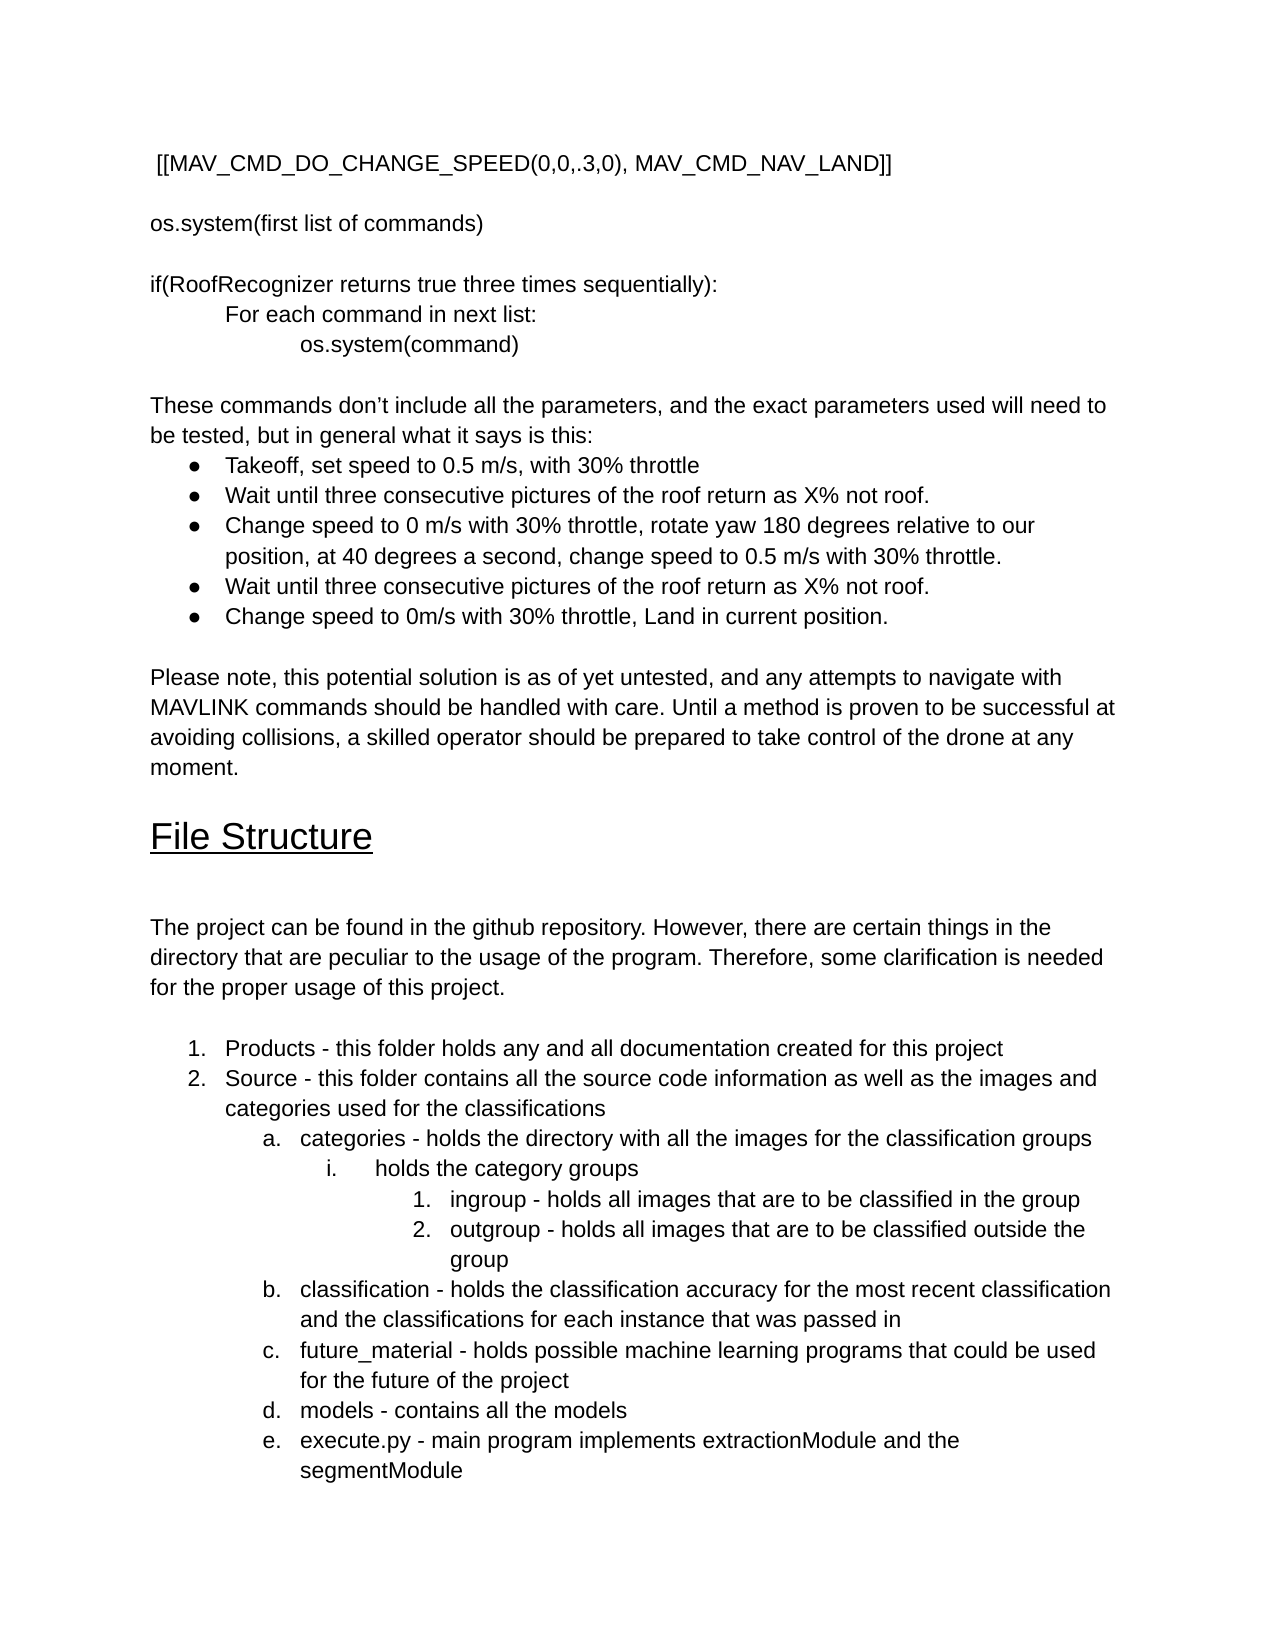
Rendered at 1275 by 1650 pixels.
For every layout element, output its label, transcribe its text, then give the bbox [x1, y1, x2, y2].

text File Structure [150, 814, 1125, 858]
list holds the category groups [337, 1155, 1125, 1182]
list Takeoff, set speed to 0.5 m/s, with 30% throttle [187, 452, 1125, 478]
list Source - this folder contains all the source code information as well as the images and categories used for the classifications [187, 1065, 1125, 1121]
list outgroup - holds all images that are to be classified outside the group [412, 1216, 1125, 1272]
text Please note, this potential solution is as of yet untested, and any attempts to navigate with MAVLINK commands should be handled with care. Until a method is proven to be successful at avoiding collisions, a skilled operator should be prepared to take control of the drone at any moment. [150, 663, 1125, 781]
list Wait until three consecutive pictures of the roof return as X% not roof. [187, 482, 1125, 509]
text os.system(command) [225, 331, 1125, 358]
list classification - holds the classification accuracy for the most recent classification and the classifications for each instance that was passed in [262, 1276, 1125, 1333]
list Wait until three consecutive pictures of the roof return as X% not roof. [187, 573, 1125, 599]
list models - contains all the models [262, 1397, 1125, 1423]
text For each command in next list: [150, 301, 1125, 327]
list Change speed to 0 m/s with 30% throttle, rotate yaw 180 degrees relative to our position, at 40 degrees a second, change speed to 0.5 m/s with 30% throttle. [187, 512, 1125, 569]
list Change speed to 0m/s with 30% throttle, Land in current position. [187, 603, 1125, 629]
text [[MAV_CMD_DO_CHANGE_SPEED(0,0,.3,0), MAV_CMD_NAV_LAND]] [150, 150, 1125, 176]
text if(RoofRecognizer returns true three times sequentially): [150, 271, 1125, 297]
text These commands don’t include all the parameters, and the exact parameters used will need to be tested, but in general what it says is this: [150, 392, 1125, 448]
list execute.py - main program implements extractionModule and the segmentModule [262, 1427, 1125, 1484]
list ingroup - holds all images that are to be classified in the group [412, 1186, 1125, 1212]
list future_material - holds possible machine learning programs that could be used for the future of the project [262, 1337, 1125, 1393]
text The project can be found in the github repository. However, there are certain things in the directory that are peculiar to the usage of the program. Therefore, some clarification is needed for the proper usage of this project. [150, 914, 1125, 1001]
list Products - this folder holds any and all documentation created for this project [187, 1034, 1125, 1061]
list categories - holds the directory with all the images for the classification groups [262, 1125, 1125, 1152]
text os.system(first list of commands) [150, 210, 1125, 237]
